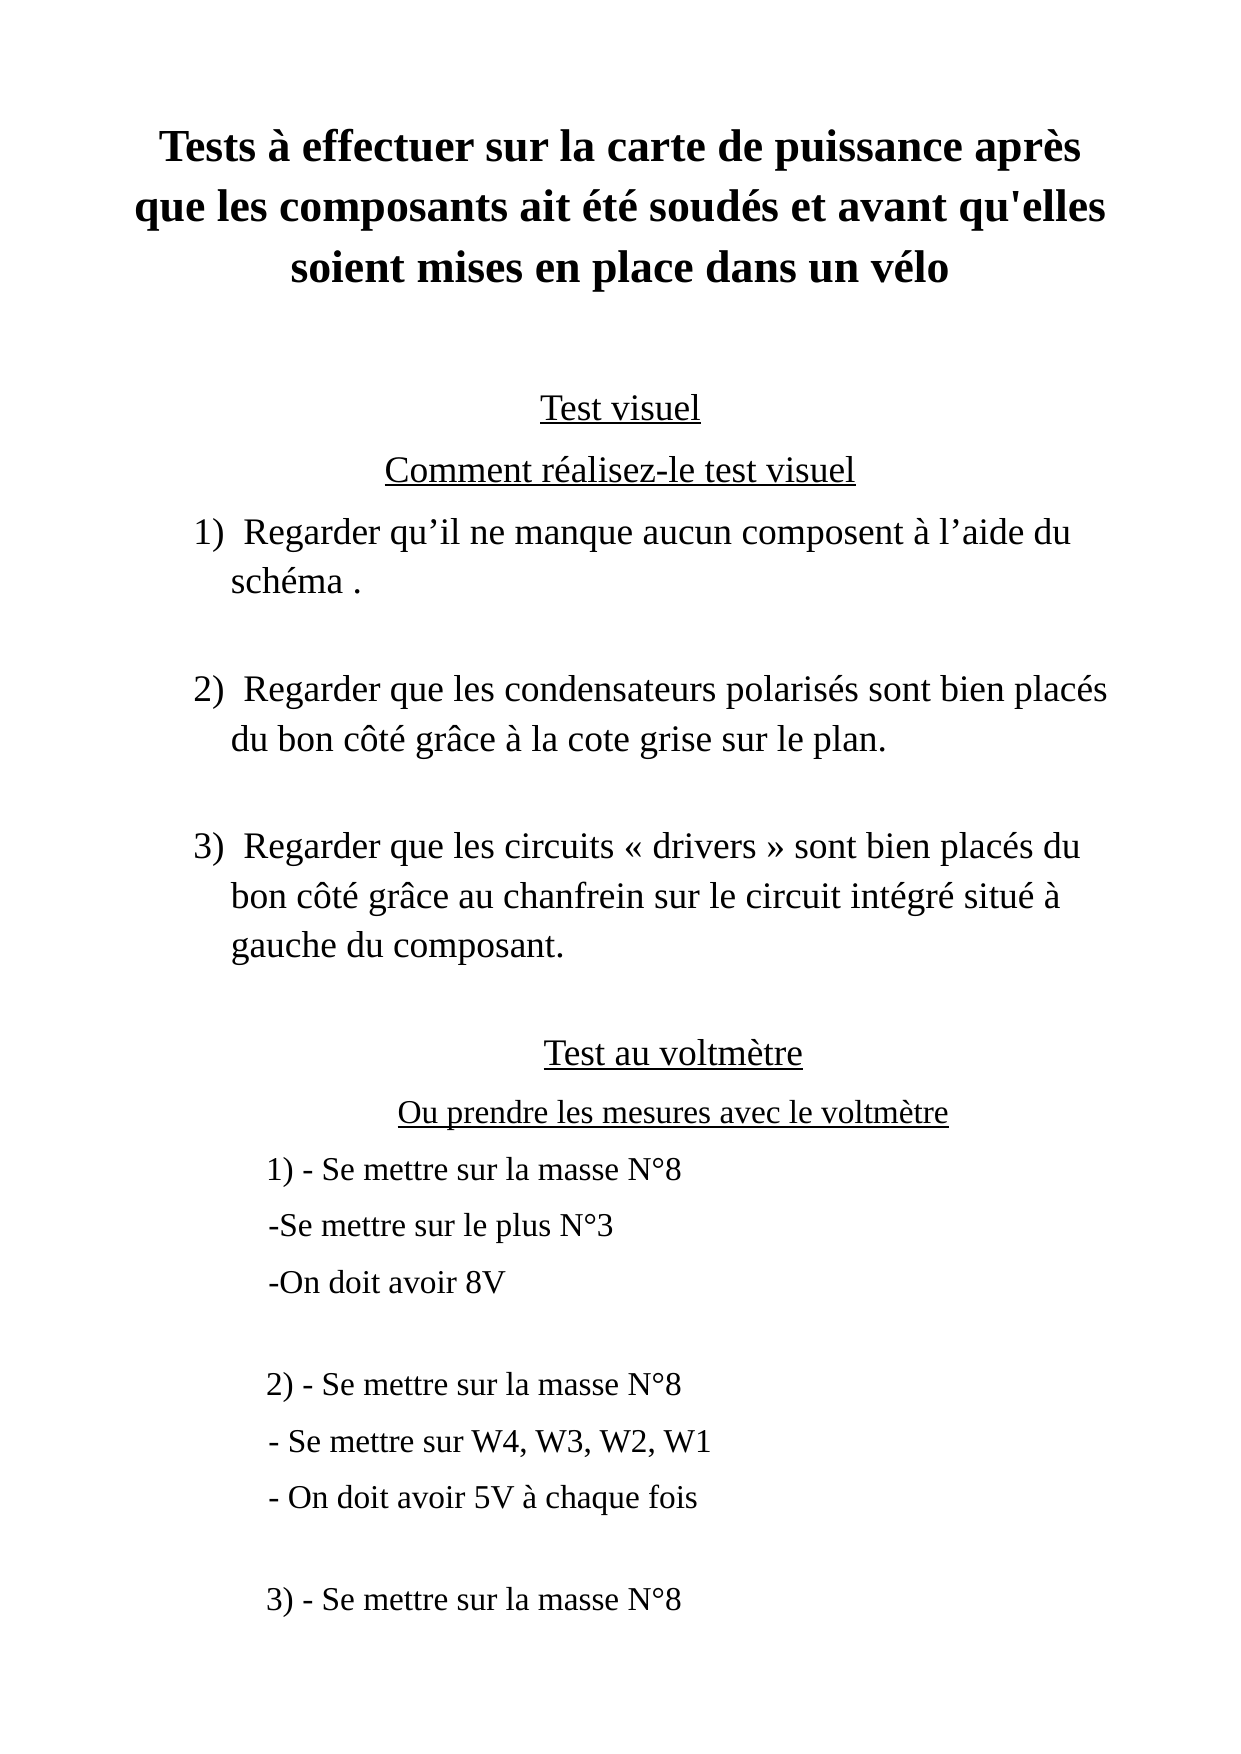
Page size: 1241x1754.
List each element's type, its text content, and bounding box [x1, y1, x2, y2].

text -Se mettre sur le plus N°3 [268, 1206, 1122, 1244]
text Tests à effectuer sur la carte de puissance après que les composants ait été soudés et avant qu'elles soient mises en place dans un vélo [118, 118, 1122, 292]
text - On doit avoir 5V à chaque fois [268, 1477, 1122, 1516]
text 1) Regarder qu’il ne manque aucun composent à l’aide du schéma . [193, 509, 1122, 602]
text 2) - Se mettre sur la masse N°8 [266, 1364, 1122, 1403]
text 1) - Se mettre sur la masse N°8 [266, 1149, 1122, 1187]
text Test au voltmètre [231, 1031, 1122, 1074]
text Test visuel [118, 385, 1122, 428]
text - Se mettre sur W4, W3, W2, W1 [268, 1421, 1122, 1459]
text 3) Regarder que les circuits « drivers » sont bien placés du bon côté grâce au chanfrein sur le circuit intégré situé à gauche du composant. [193, 824, 1122, 966]
text Comment réalisez-le test visuel [118, 447, 1122, 490]
text 3) - Se mettre sur la masse N°8 [266, 1579, 1122, 1618]
text 2) Regarder que les condensateurs polarisés sont bien placés du bon côté grâce à la cote grise sur le plan. [193, 667, 1122, 759]
text Ou prendre les mesures avec le voltmètre [231, 1093, 1122, 1131]
text -On doit avoir 8V [268, 1262, 1122, 1301]
